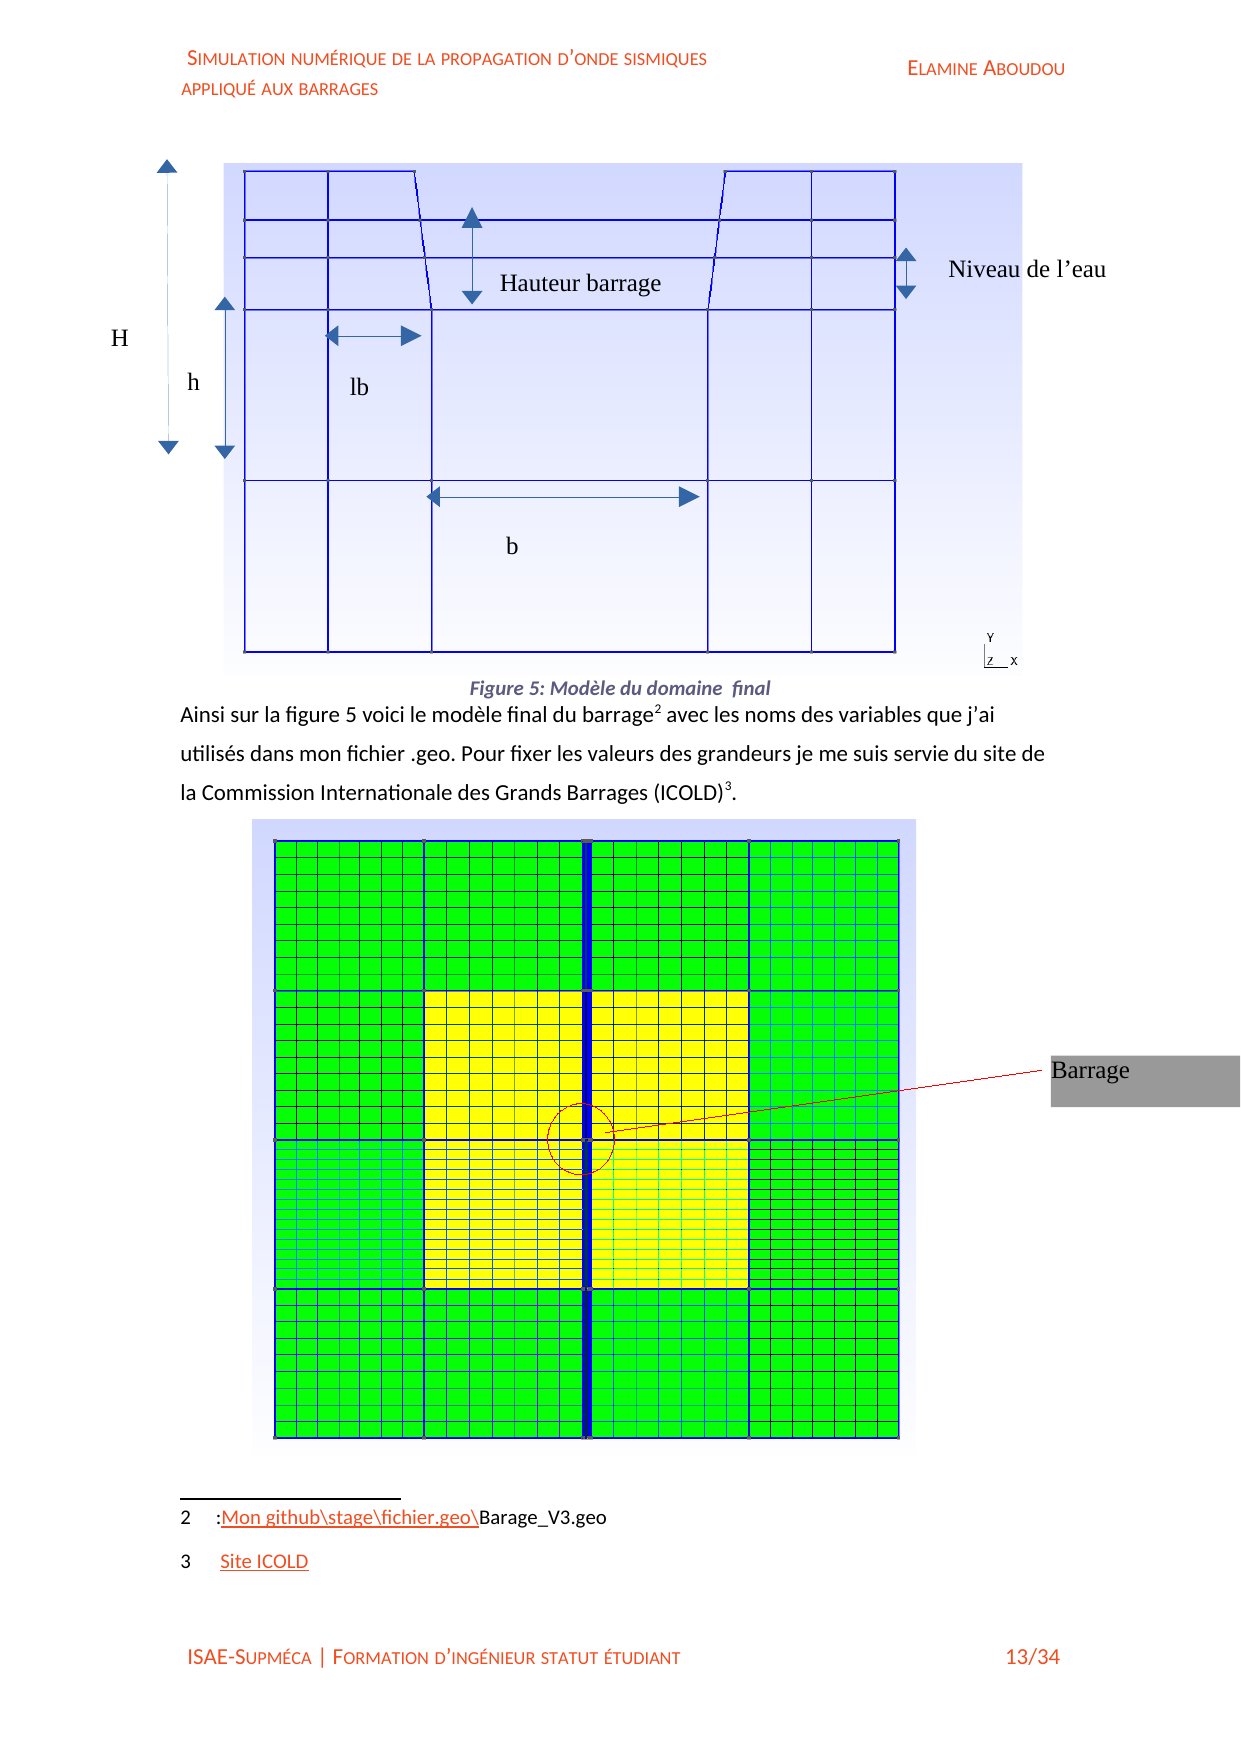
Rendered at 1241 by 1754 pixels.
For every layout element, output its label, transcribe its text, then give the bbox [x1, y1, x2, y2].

text Figure 5: Modèle du domaine final [218, 452, 1023, 701]
picture [223, 163, 1023, 676]
text Ainsi sur la figure 5 voici le modèle final du barrage avec les noms des variables que j’ai utilisés dans mon fichier .geo. Pour fixer les valeurs des grandeurs je me suis servie du site de la Commission Internationale des Grands Barrages (ICOLD). [180, 151, 1060, 806]
text :Mon github\stage\fichier.geo\Barage_V3.geo [180, 1504, 1060, 1530]
text [218, 311, 223, 445]
text [218, 163, 223, 304]
picture [252, 819, 917, 1457]
text Site ICOLD [180, 1548, 1060, 1574]
